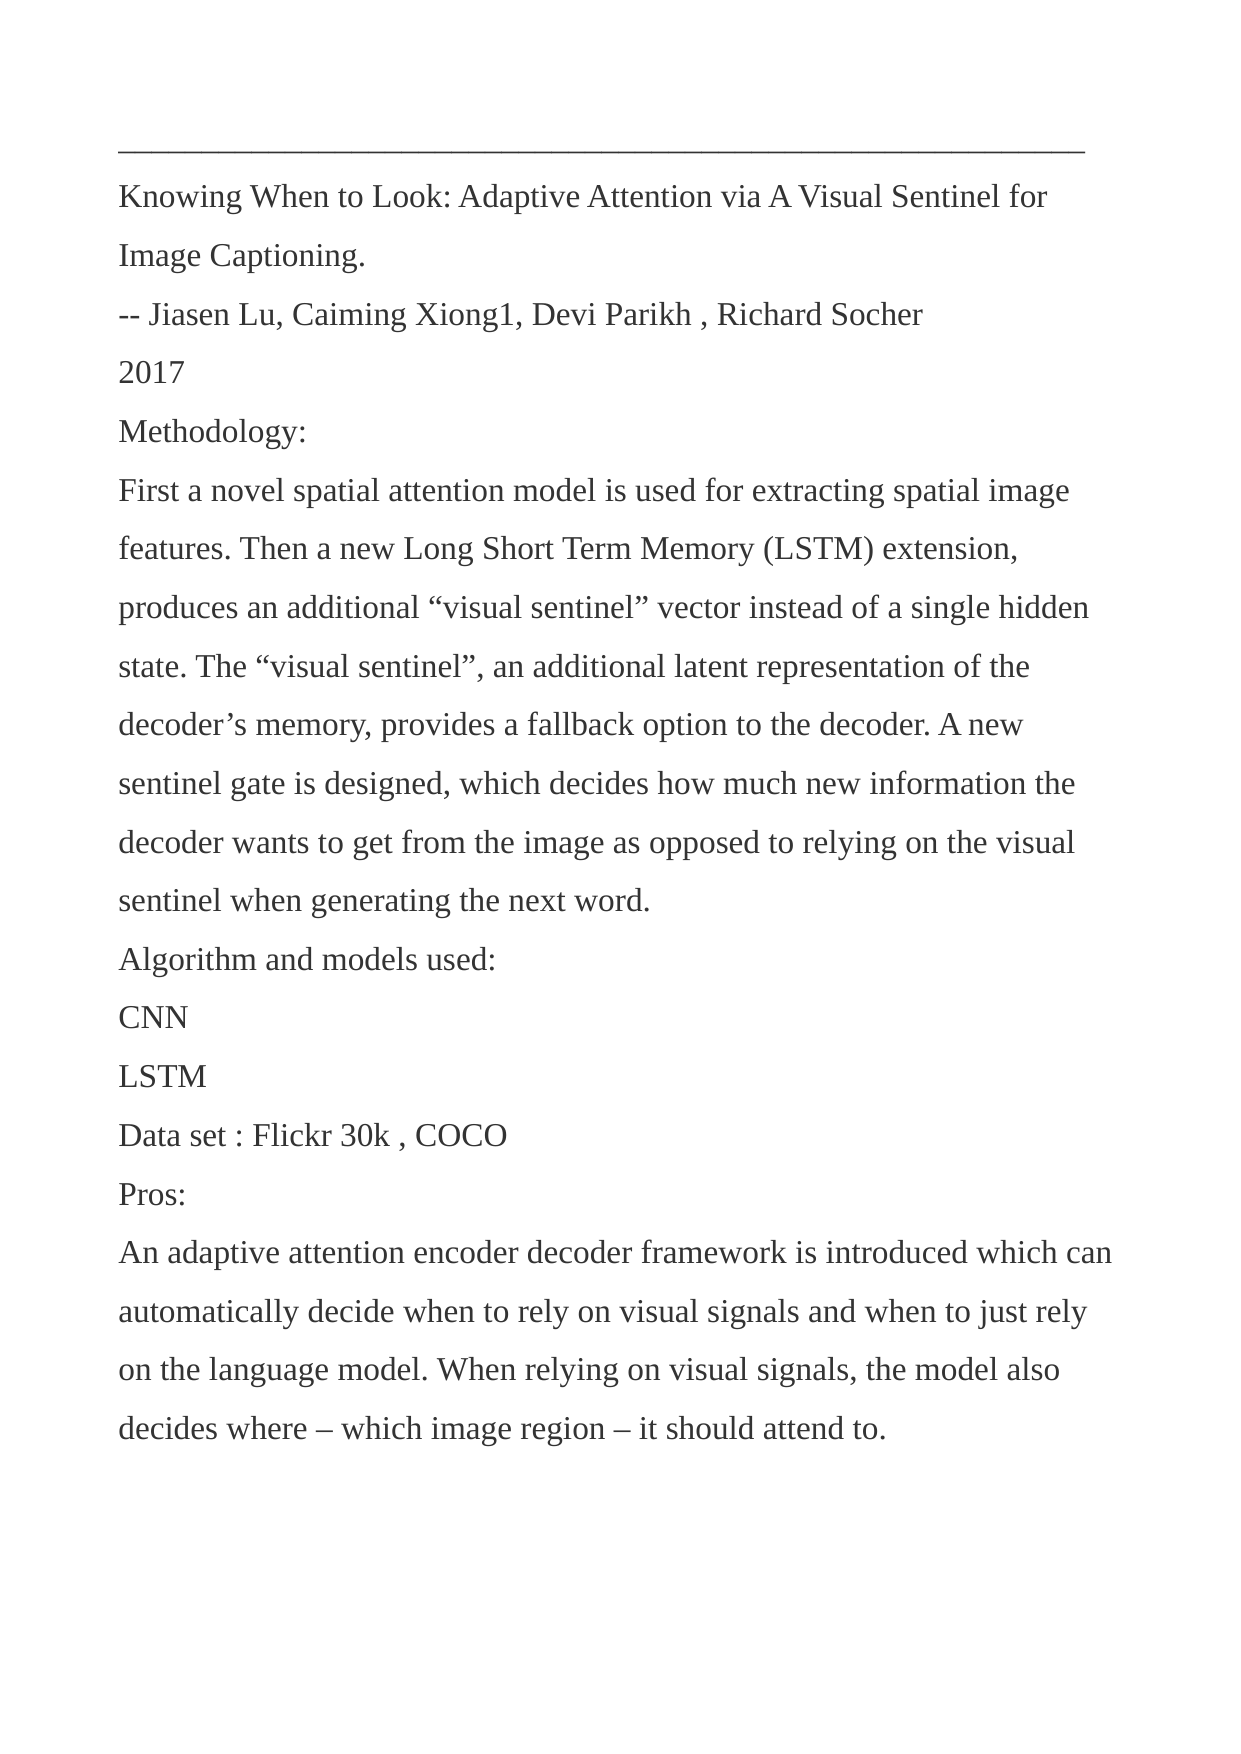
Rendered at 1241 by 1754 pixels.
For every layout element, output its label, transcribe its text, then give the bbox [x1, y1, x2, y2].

text First a novel spatial attention model is used for extracting spatial image [118, 470, 1122, 508]
text decoder wants to get from the image as opposed to relying on the visual [118, 822, 1122, 860]
text decoder’s memory, provides a fallback option to the decoder. A new [118, 704, 1122, 743]
text produces an additional “visual sentinel” vector instead of a single hidden [118, 587, 1122, 626]
text sentinel when generating the next word. [118, 881, 1122, 919]
text An adaptive attention encoder decoder framework is introduced which can [118, 1232, 1122, 1271]
text on the language model. When relying on visual signals, the model also [118, 1350, 1122, 1388]
text 2017 [118, 353, 1122, 391]
text Pros: [118, 1174, 1122, 1212]
text Knowing When to Look: Adaptive Attention via A Visual Sentinel for [118, 177, 1122, 215]
text Algorithm and models used: [118, 939, 1122, 977]
text features. Then a new Long Short Term Memory (LSTM) extension, [118, 529, 1122, 567]
text CNN [118, 998, 1122, 1036]
text Methodology: [118, 411, 1122, 450]
text Image Captioning. [118, 235, 1122, 274]
text decides where – which image region – it should attend to. [118, 1408, 1122, 1447]
text automatically decide when to rely on visual signals and when to just rely [118, 1291, 1122, 1329]
text -- Jiasen Lu, Caiming Xiong1, Devi Parikh , Richard Socher [118, 294, 1122, 332]
text __________________________________________________________ [118, 118, 1122, 156]
text LSTM [118, 1056, 1122, 1095]
text state. The “visual sentinel”, an additional latent representation of the [118, 646, 1122, 684]
text Data set : Flickr 30k , COCO [118, 1115, 1122, 1153]
text sentinel gate is designed, which decides how much new information the [118, 763, 1122, 802]
